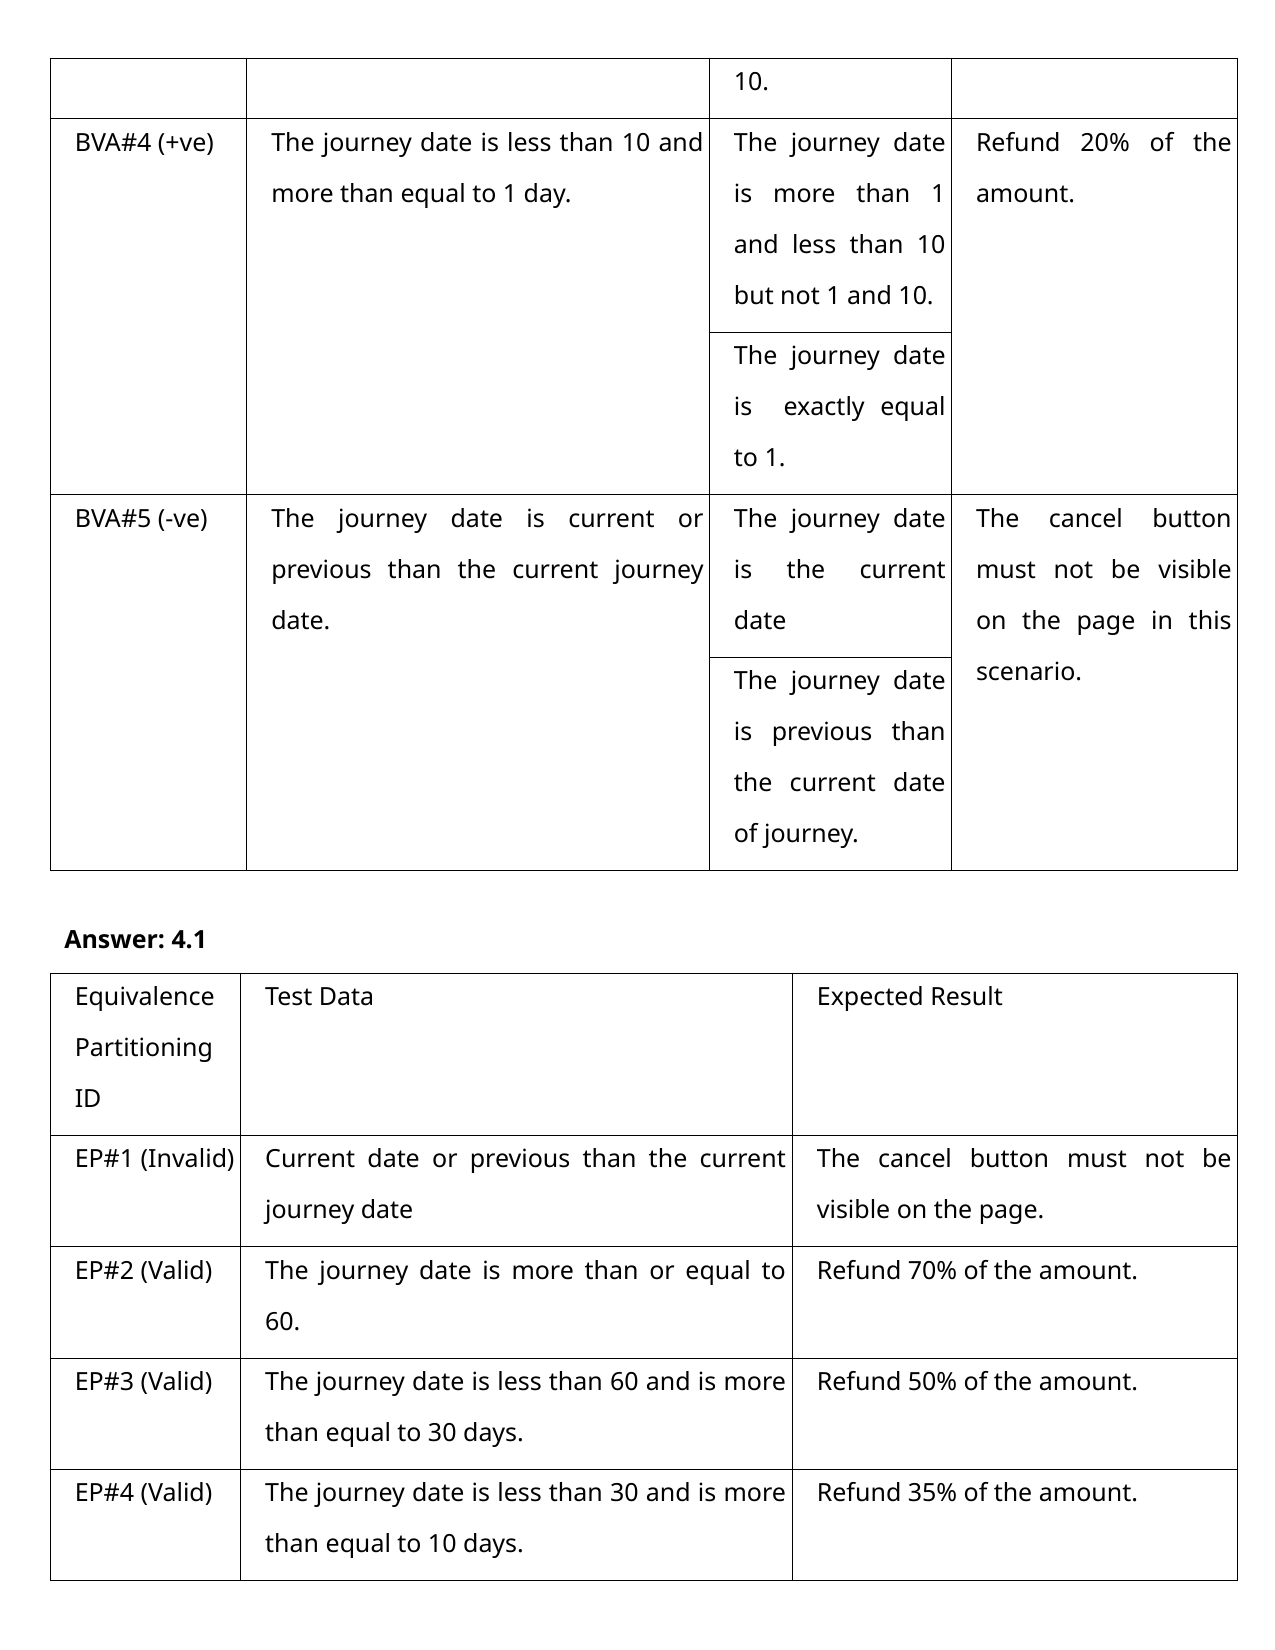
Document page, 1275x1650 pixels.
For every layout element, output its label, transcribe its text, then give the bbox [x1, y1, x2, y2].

table_cell Current date or previous than the current journey date [241, 1136, 792, 1246]
table_cell The journey date is more than 1 and less than 10 but not 1 and 10. [710, 119, 951, 332]
table_cell EP#2 (Valid) [51, 1247, 240, 1357]
table_cell EP#1 (Invalid) [51, 1136, 240, 1246]
table_cell The journey date is exactly equal to 1. [710, 333, 951, 494]
table_cell The cancel button must not be visible on the page. [793, 1136, 1237, 1246]
table_cell The journey date is previous than the current date of journey. [710, 658, 951, 870]
table_cell BVA#4 (+ve) [51, 119, 246, 494]
table_cell [952, 59, 1237, 118]
table_cell Refund 35% of the amount. [793, 1470, 1237, 1580]
table_cell EP#4 (Valid) [51, 1470, 240, 1580]
text Answer: 4.1 [64, 921, 1233, 955]
table_cell The journey date is the current date [710, 495, 951, 656]
table_cell Refund 70% of the amount. [793, 1247, 1237, 1357]
table_cell 10. [710, 59, 951, 118]
table_cell The journey date is less than 10 and more than equal to 1 day. [247, 119, 709, 494]
table_header Expected Result [793, 974, 1237, 1135]
table_cell The journey date is more than or equal to 60. [241, 1247, 792, 1357]
table_cell The journey date is less than 60 and is more than equal to 30 days. [241, 1359, 792, 1469]
table_cell [51, 59, 246, 118]
table_cell BVA#5 (-ve) [51, 495, 246, 870]
table_cell [247, 59, 709, 118]
table_cell EP#3 (Valid) [51, 1359, 240, 1469]
table_cell Refund 20% of the amount. [952, 119, 1237, 494]
table_header Test Data [241, 974, 792, 1135]
table_cell Refund 50% of the amount. [793, 1359, 1237, 1469]
table_cell The cancel button must not be visible on the page in this scenario. [952, 495, 1237, 870]
table_cell The journey date is less than 30 and is more than equal to 10 days. [241, 1470, 792, 1580]
table_cell The journey date is current or previous than the current journey date. [247, 495, 709, 870]
table_header Equivalence Partitioning ID [51, 974, 240, 1135]
